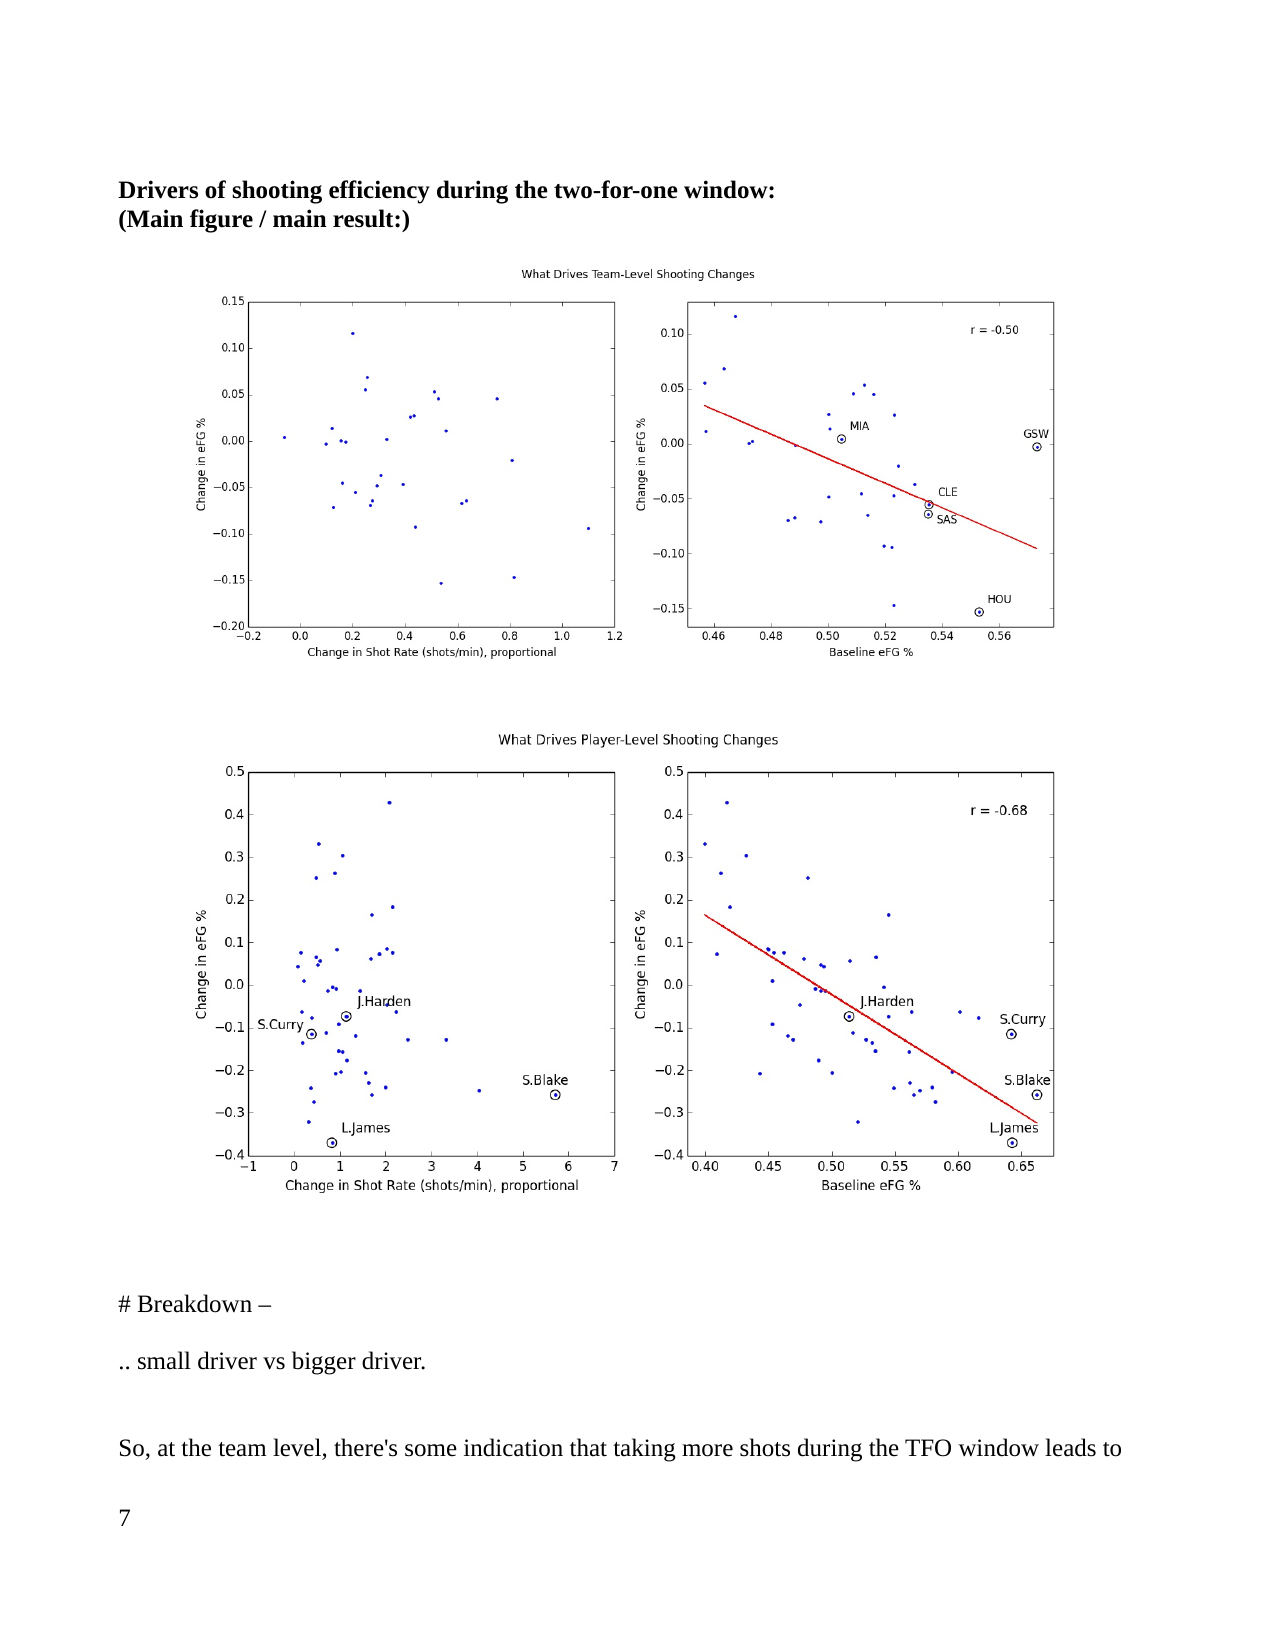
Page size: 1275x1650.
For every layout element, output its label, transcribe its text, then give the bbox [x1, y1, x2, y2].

text # Breakdown – [118, 1289, 1157, 1318]
text Drivers of shooting efficiency during the two-for-one window: [118, 176, 1157, 204]
text .. small driver vs bigger driver. [118, 1346, 1157, 1375]
picture [118, 724, 1157, 1203]
text (Main figure / main result:) [118, 204, 1157, 233]
text So, at the team level, there's some indication that taking more shots during the TFO window leads to [118, 1433, 1157, 1461]
picture [118, 261, 1157, 667]
